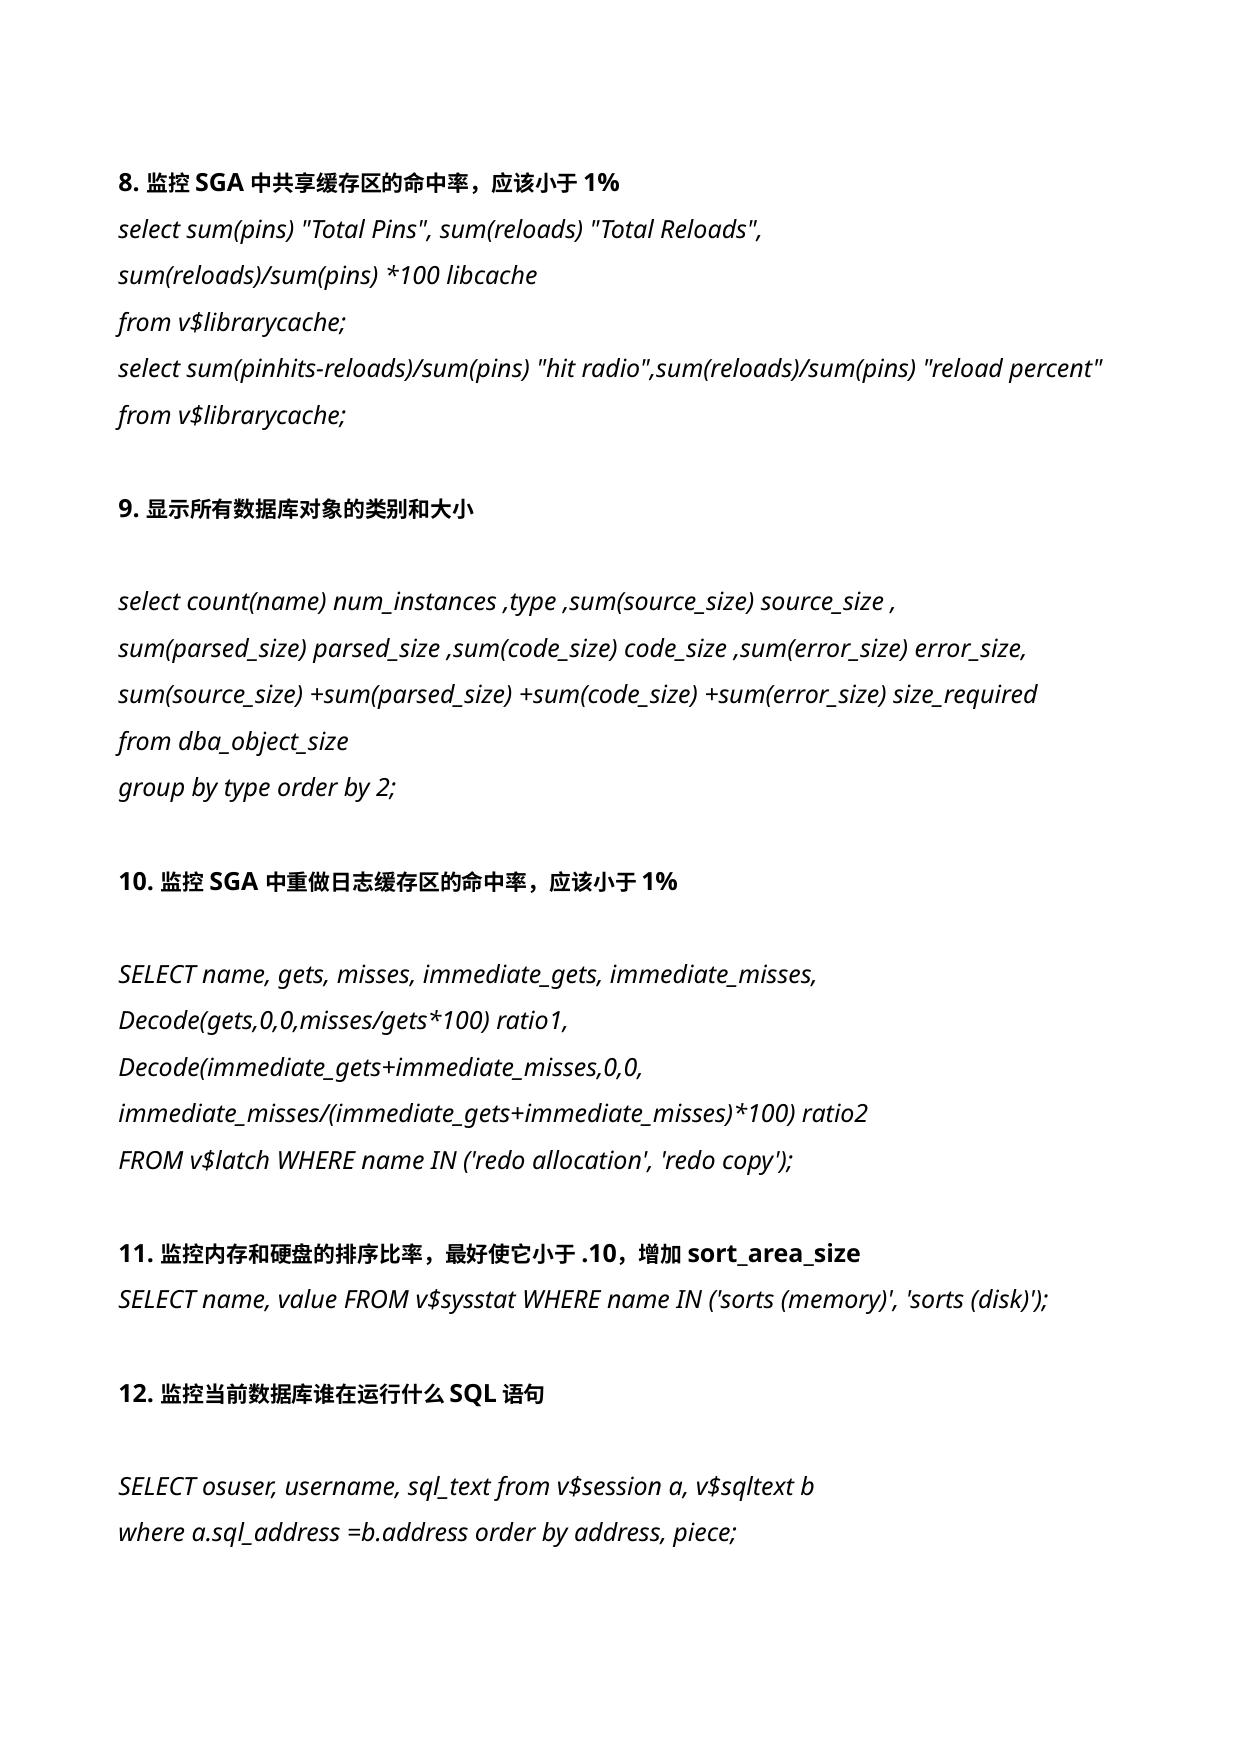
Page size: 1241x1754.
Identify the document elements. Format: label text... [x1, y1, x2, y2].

text select sum(pinhits-reloads)/sum(pins) "hit radio",sum(reloads)/sum(pins) "reload percent" [118, 351, 1122, 385]
text sum(parsed_size) parsed_size ,sum(code_size) code_size ,sum(error_size) error_size, [118, 630, 1122, 664]
text Decode(gets,0,0,misses/gets*100) ratio1, [118, 1003, 1122, 1037]
text FROM v$latch WHERE name IN ('redo allocation', 'redo copy'); [118, 1142, 1122, 1177]
text sum(reloads)/sum(pins) *100 libcache [118, 258, 1122, 292]
text sum(source_size) +sum(parsed_size) +sum(code_size) +sum(error_size) size_required [118, 677, 1122, 711]
text SELECT osuser, username, sql_text from v$session a, v$sqltext b [118, 1468, 1122, 1502]
text SELECT name, value FROM v$sysstat WHERE name IN ('sorts (memory)', 'sorts (disk)'); [118, 1282, 1122, 1316]
text from dba_object_size [118, 723, 1122, 757]
text 8. 监控 SGA 中共享缓存区的命中率，应该小于1% [118, 165, 1122, 199]
text from v$librarycache; [118, 397, 1122, 432]
text immediate_misses/(immediate_gets+immediate_misses)*100) ratio2 [118, 1096, 1122, 1130]
text from v$librarycache; [118, 304, 1122, 338]
text select sum(pins) "Total Pins", sum(reloads) "Total Reloads", [118, 211, 1122, 245]
text Decode(immediate_gets+immediate_misses,0,0, [118, 1049, 1122, 1083]
text where a.sql_address =b.address order by address, piece; [118, 1515, 1122, 1549]
text 11. 监控内存和硬盘的排序比率，最好使它小于 .10，增加 sort_area_size [118, 1236, 1122, 1270]
text 12. 监控当前数据库谁在运行什么SQL语句 [118, 1375, 1122, 1409]
text group by type order by 2; [118, 770, 1122, 804]
text SELECT name, gets, misses, immediate_gets, immediate_misses, [118, 956, 1122, 990]
text 9. 显示所有数据库对象的类别和大小 [118, 491, 1122, 525]
text 10. 监控 SGA 中重做日志缓存区的命中率，应该小于1% [118, 863, 1122, 897]
text select count(name) num_instances ,type ,sum(source_size) source_size , [118, 584, 1122, 618]
